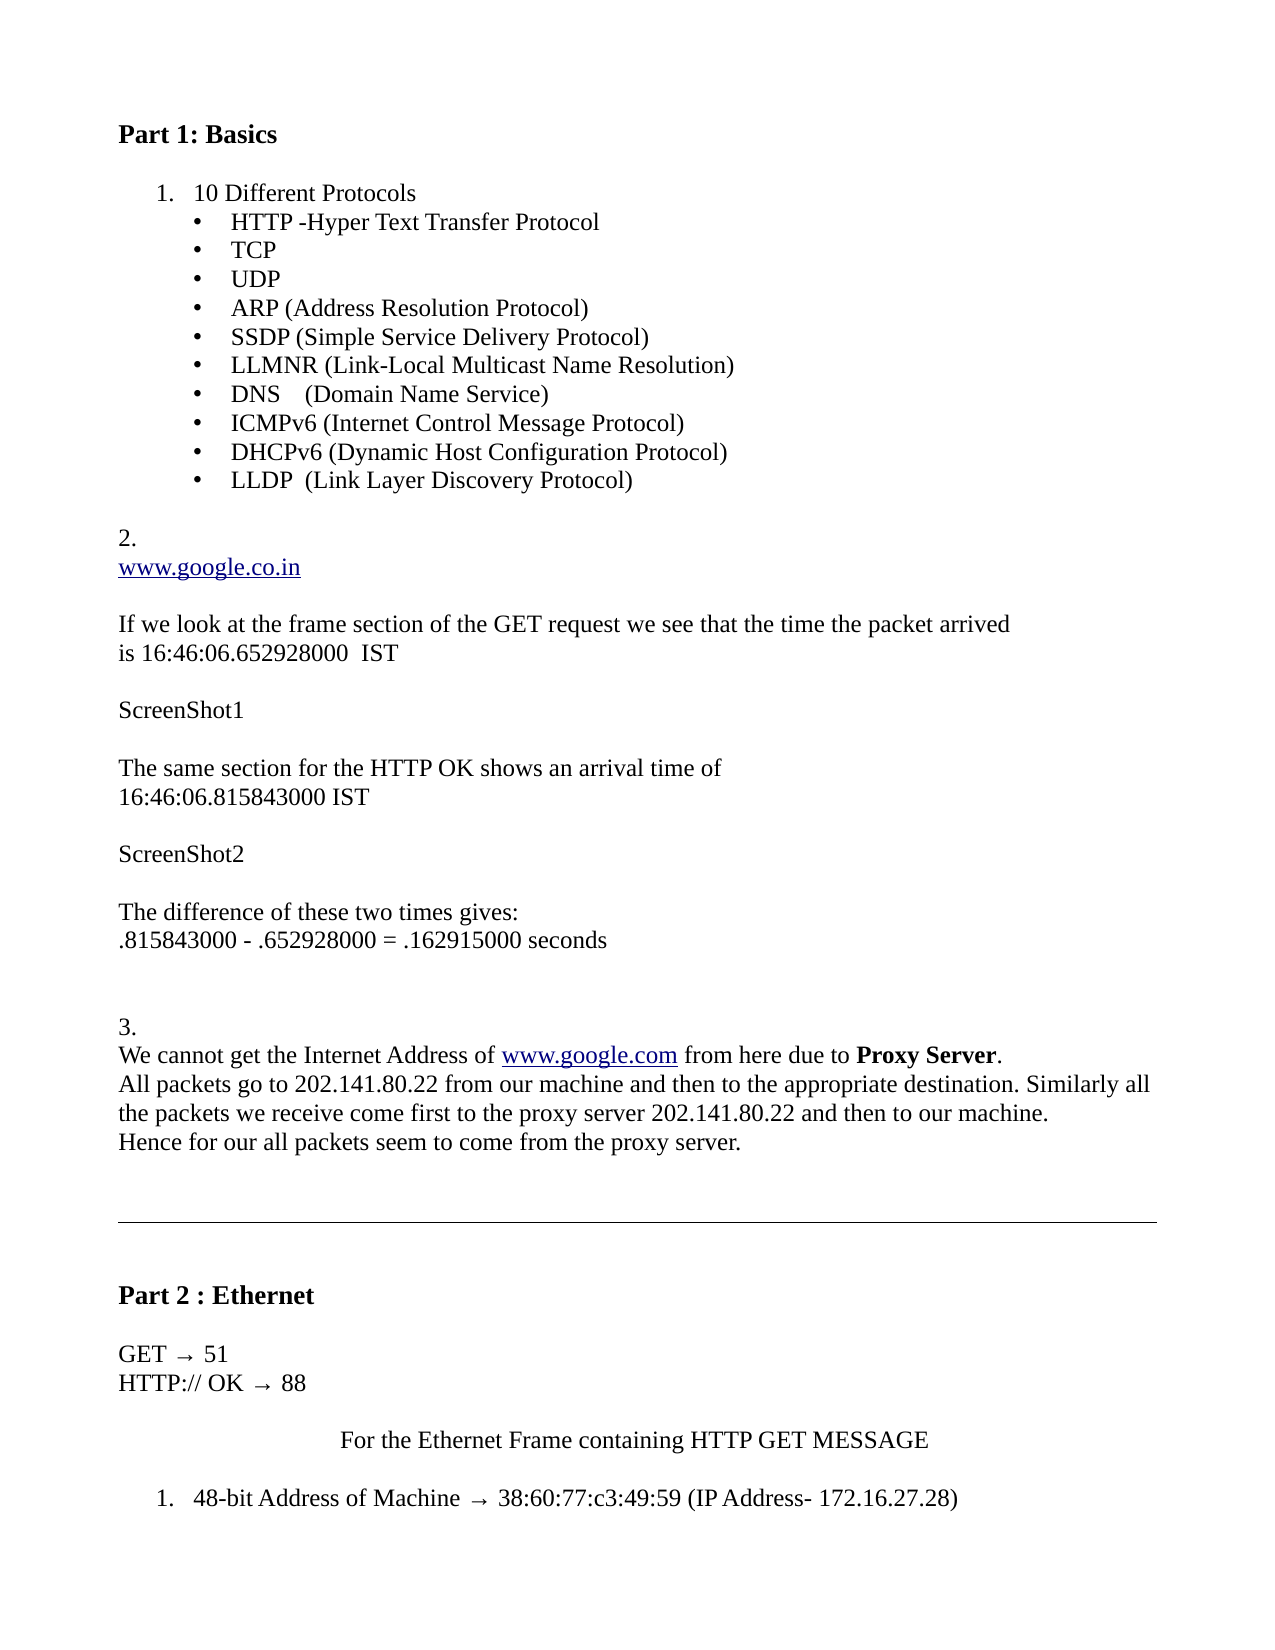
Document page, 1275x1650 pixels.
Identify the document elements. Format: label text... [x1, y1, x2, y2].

list LLMNR (Link-Local Multicast Name Resolution) [193, 351, 1157, 379]
text ScreenShot2 [118, 839, 1157, 868]
text The same section for the HTTP OK shows an arrival time of [118, 753, 1157, 782]
text 3. [118, 1012, 1157, 1041]
list ARP (Address Resolution Protocol) [193, 293, 1157, 322]
list 10 Different Protocols [156, 178, 1157, 207]
list DHCPv6 (Dynamic Host Configuration Protocol) [193, 437, 1157, 466]
list TCP [193, 236, 1157, 264]
text Part 2 : Ethernet [118, 1279, 1157, 1311]
text Hence for our all packets seem to come from the proxy server. [118, 1127, 1157, 1156]
list 48-bit Address of Machine → 38:60:77:c3:49:59 (IP Address- 172.16.27.28) [156, 1483, 1157, 1512]
list HTTP -Hyper Text Transfer Protocol [193, 207, 1157, 236]
text If we look at the frame section of the GET request we see that the time the packet arrived [118, 609, 1157, 638]
text www.google.co.in [118, 552, 1157, 581]
text GET → 51 [118, 1339, 1157, 1368]
text HTTP:// OK → 88 [118, 1368, 1157, 1397]
list SSDP (Simple Service Delivery Protocol) [193, 322, 1157, 351]
text We cannot get the Internet Address of www.google.com from here due to Proxy Server. [118, 1041, 1157, 1069]
text The difference of these two times gives: [118, 897, 1157, 926]
list ICMPv6 (Internet Control Message Protocol) [193, 408, 1157, 437]
list LLDP (Link Layer Discovery Protocol) [193, 466, 1157, 494]
text All packets go to 202.141.80.22 from our machine and then to the appropriate destination. Similarly all the packets we receive come first to the proxy server 202.141.80.22 and then to our machine. [118, 1069, 1157, 1127]
text .815843000 - .652928000 = .162915000 seconds [118, 926, 1157, 954]
text Part 1: Basics [118, 118, 1157, 149]
text 16:46:06.815843000 IST [118, 782, 1157, 811]
text For the Ethernet Frame containing HTTP GET MESSAGE [118, 1426, 1157, 1454]
text ScreenShot1 [118, 696, 1157, 724]
list UDP [193, 264, 1157, 293]
text 2. [118, 523, 1157, 552]
text is 16:46:06.652928000 IST [118, 638, 1157, 667]
list DNS (Domain Name Service) [193, 379, 1157, 408]
